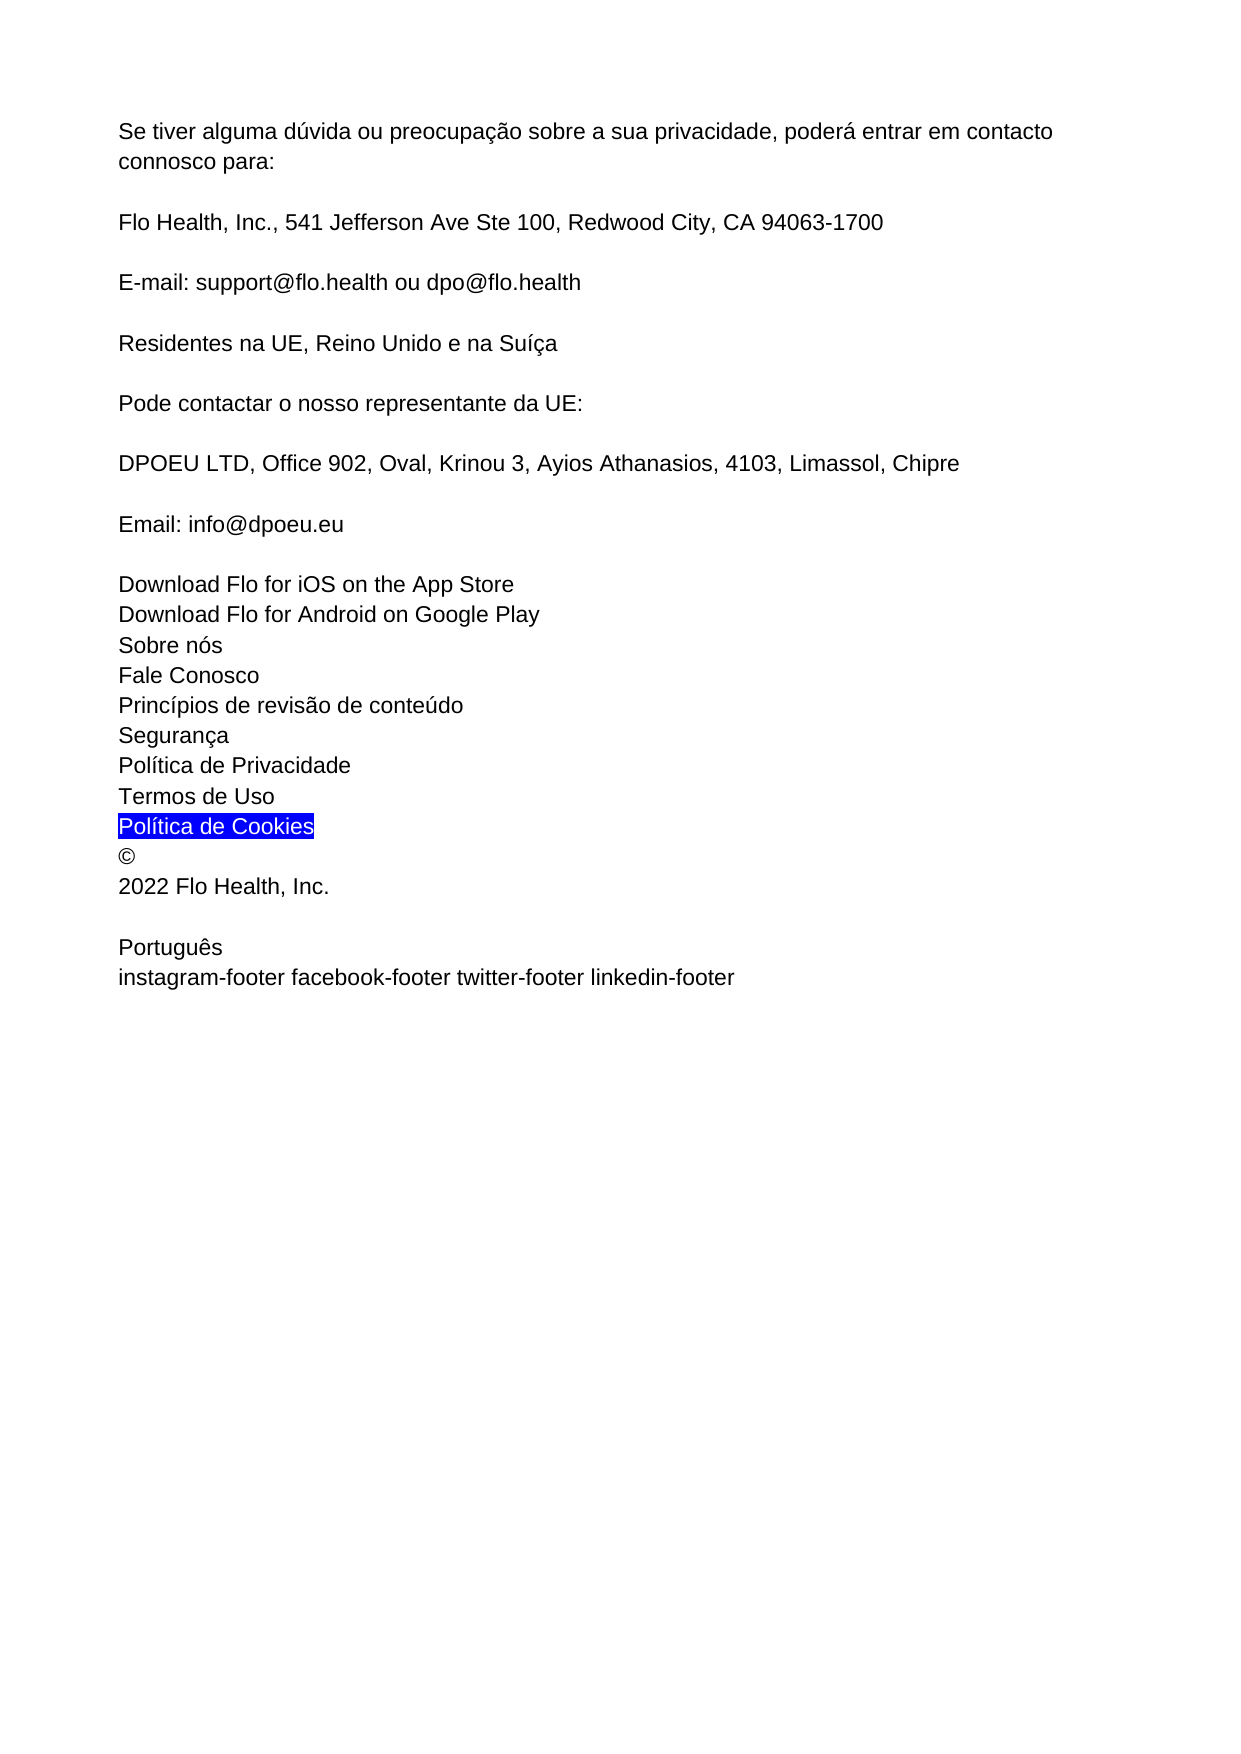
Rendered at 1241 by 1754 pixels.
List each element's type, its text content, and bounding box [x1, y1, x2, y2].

text 2022 Flo Health, Inc. [118, 873, 1122, 899]
text Termos de Uso [118, 783, 1122, 809]
text Princípios de revisão de conteúdo [118, 692, 1122, 718]
text Download Flo for Android on Google Play [118, 601, 1122, 628]
text Política de Cookies [118, 813, 1122, 839]
text Se tiver alguma dúvida ou preocupação sobre a sua privacidade, poderá entrar em contacto connosco para: [118, 118, 1122, 174]
text instagram-footer facebook-footer twitter-footer linkedin-footer [118, 964, 1122, 990]
text E-mail: support@flo.health ou dpo@flo.health [118, 269, 1122, 295]
text Sobre nós [118, 632, 1122, 658]
text Flo Health, Inc., 541 Jefferson Ave Ste 100, Redwood City, CA 94063-1700 [118, 209, 1122, 235]
text Pode contactar o nosso representante da UE: [118, 390, 1122, 416]
text © [118, 843, 1122, 869]
text Email: info@dpoeu.eu [118, 511, 1122, 537]
text Política de Privacidade [118, 752, 1122, 779]
text DPOEU LTD, Office 902, Oval, Krinou 3, Ayios Athanasios, 4103, Limassol, Chipre [118, 450, 1122, 477]
text Residentes na UE, Reino Unido e na Suíça​ [118, 329, 1122, 356]
text Português [118, 934, 1122, 960]
text Fale Сonosco [118, 662, 1122, 688]
text Download Flo for iOS on the App Store [118, 571, 1122, 597]
text Segurança [118, 722, 1122, 748]
